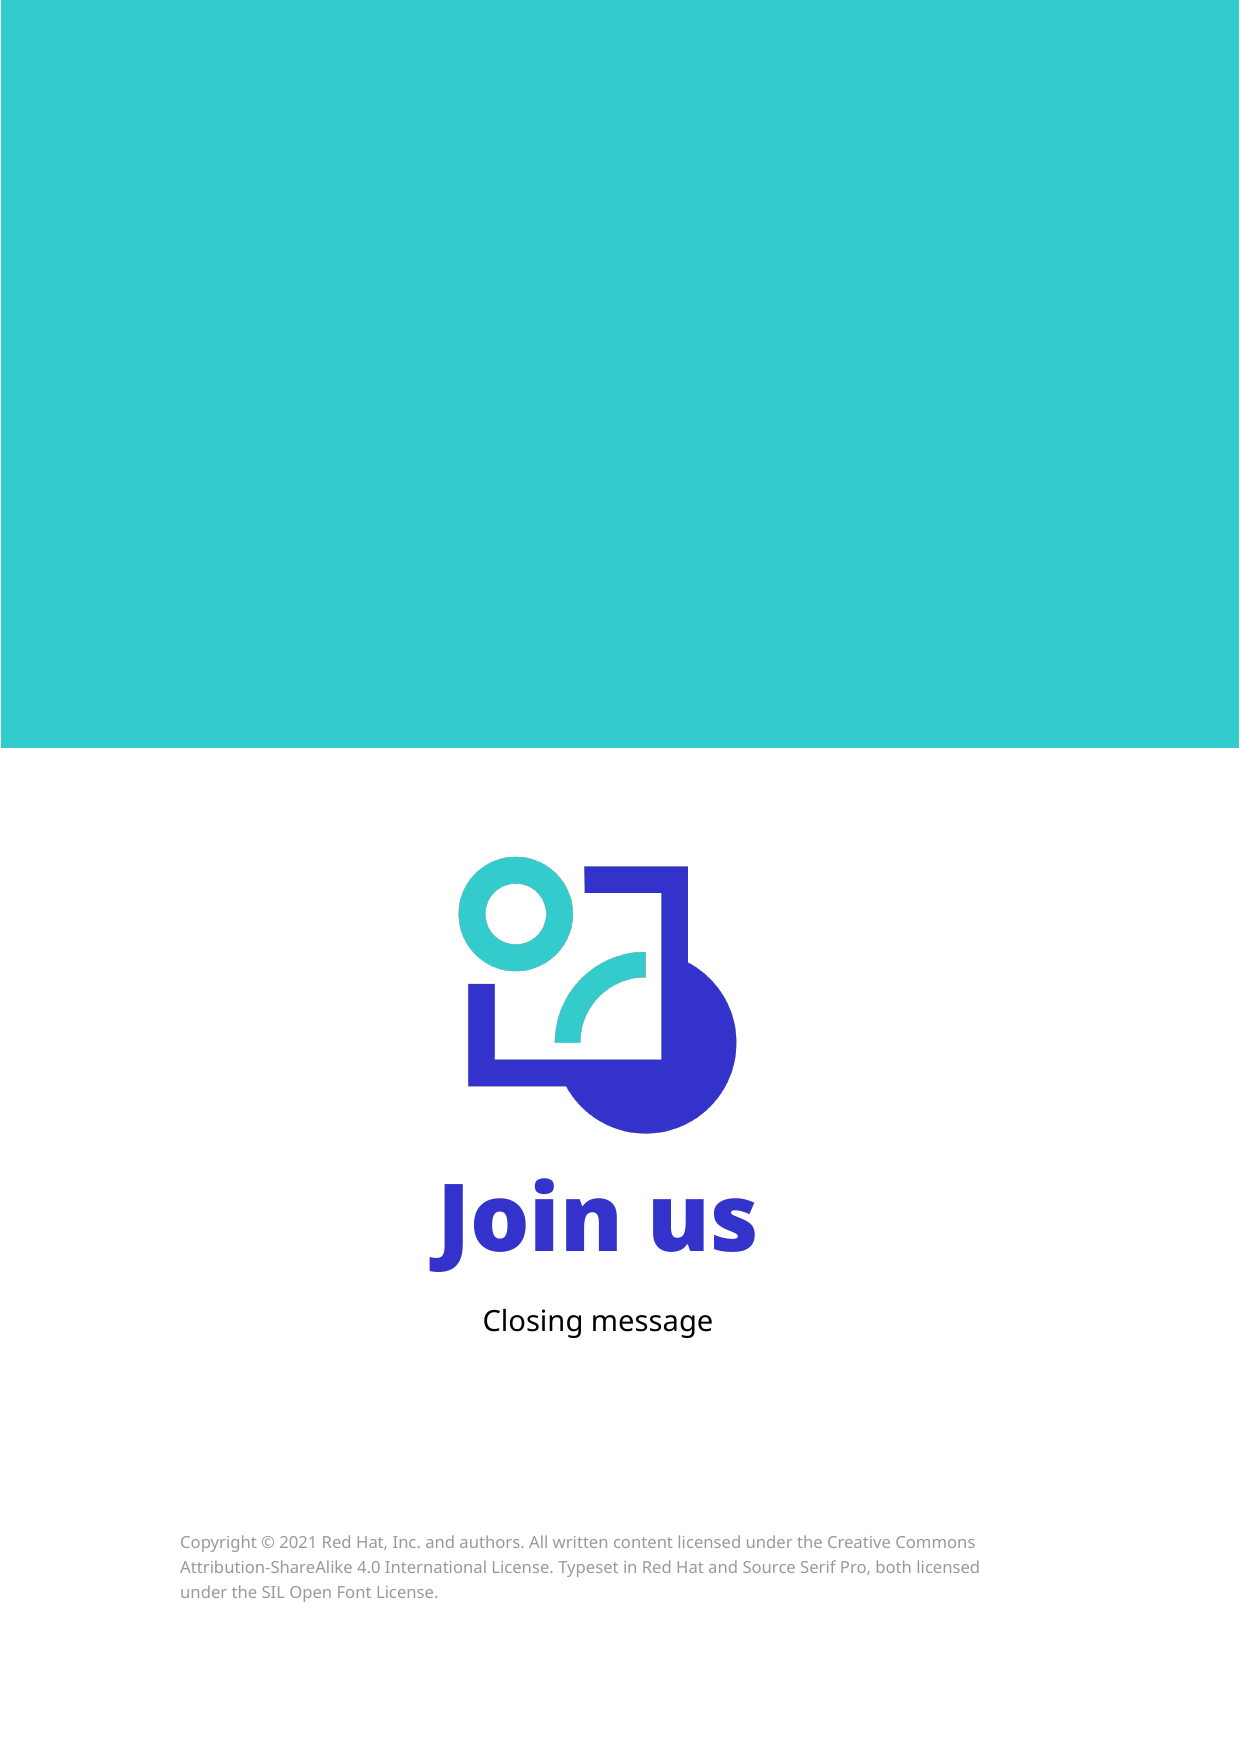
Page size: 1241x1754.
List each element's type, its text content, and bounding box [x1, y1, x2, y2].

subtitle Closing message [180, 1300, 1016, 1339]
title Join us [180, 855, 1016, 1279]
picture [456, 855, 739, 1136]
